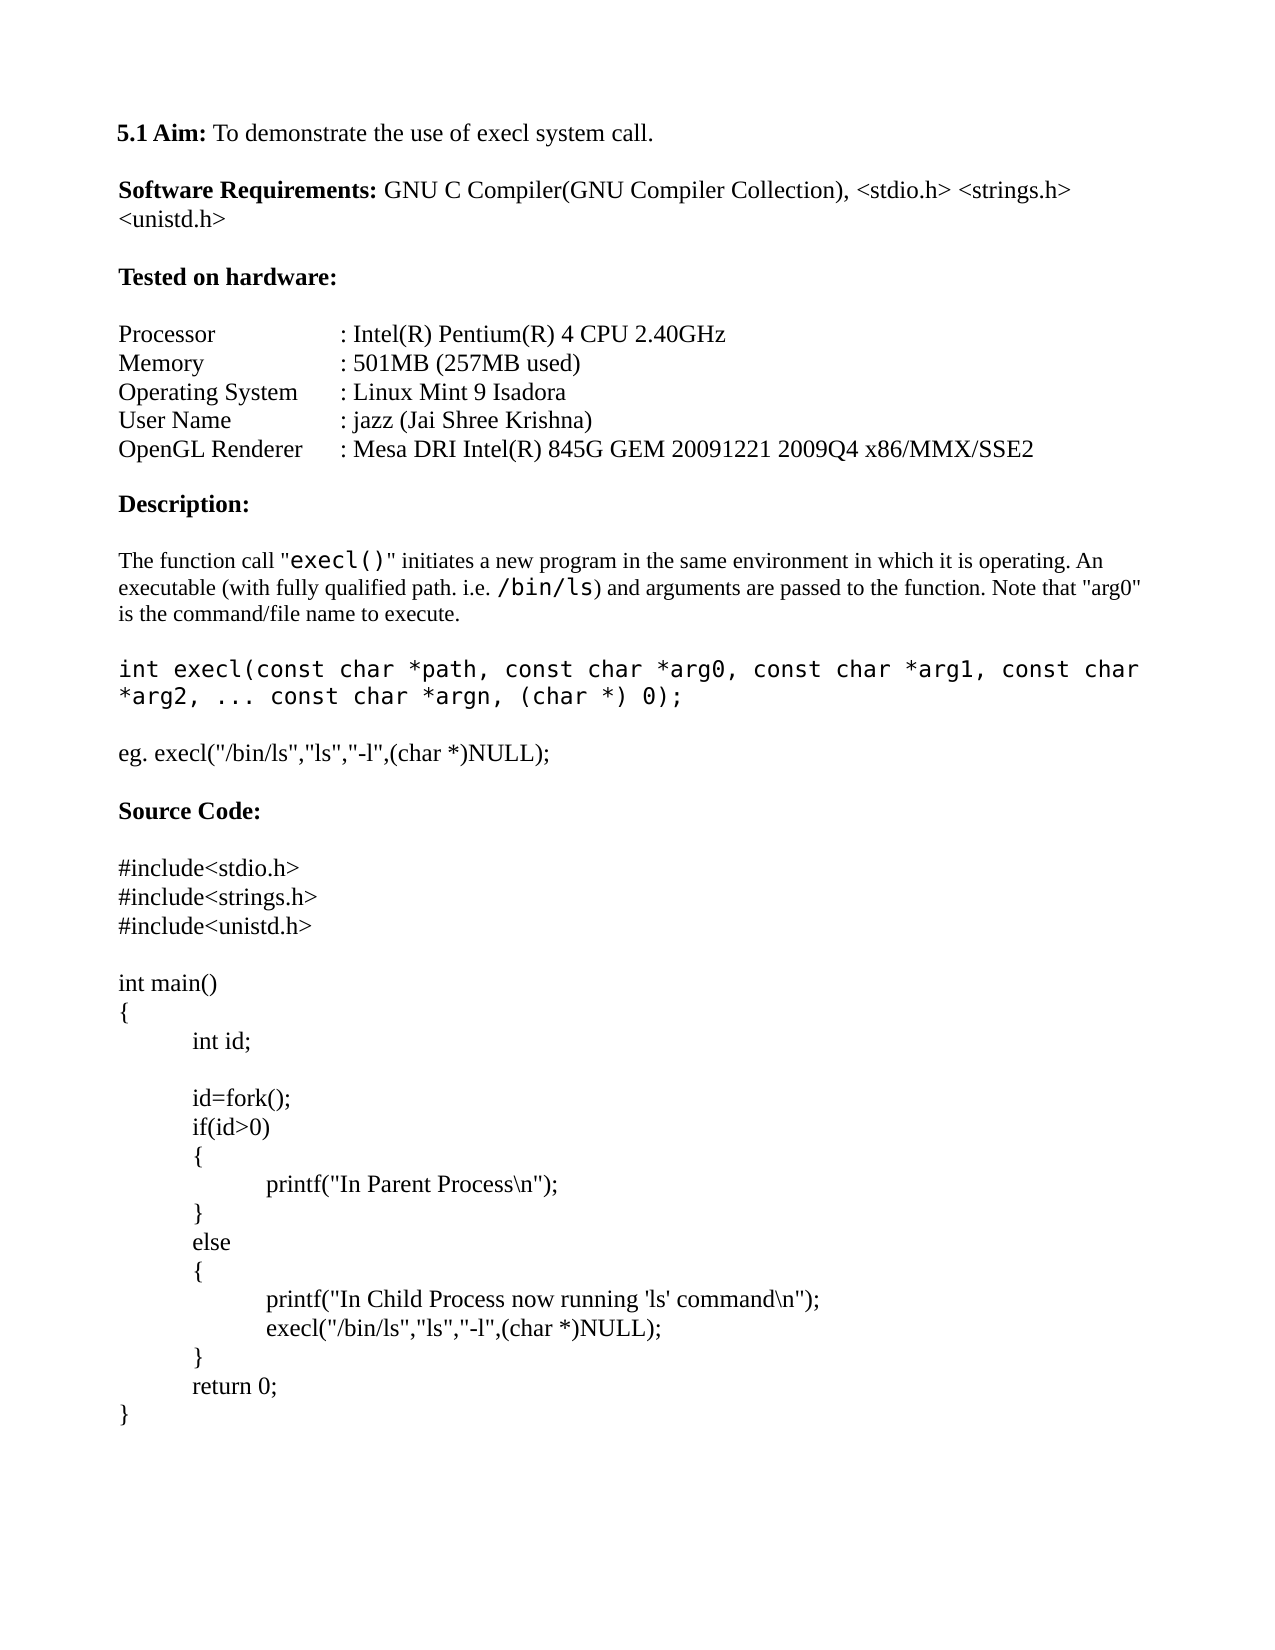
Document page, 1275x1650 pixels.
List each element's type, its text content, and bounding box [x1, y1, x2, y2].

text if(id>0) [118, 1112, 1157, 1141]
text id=fork(); [118, 1083, 1157, 1112]
text execl("/bin/ls","ls","-l",(char *)NULL); [118, 1313, 1157, 1342]
text OpenGL Renderer : Mesa DRI Intel(R) 845G GEM 20091221 2009Q4 x86/MMX/SSE2 [118, 434, 1157, 463]
text { [118, 997, 1157, 1026]
text User Name : jazz (Jai Shree Krishna) [118, 406, 1157, 434]
text #include<unistd.h> [118, 911, 1157, 939]
text Memory : 501MB (257MB used) [118, 348, 1157, 377]
text The function call "execl()" initiates a new program in the same environment in which it is operating. An executable (with fully qualified path. i.e. /bin/ls) and arguments are passed to the function. Note that "arg0" is the command/file name to execute. [118, 547, 1157, 627]
text Source Code: [118, 796, 1157, 824]
text int execl(const char *path, const char *arg0, const char *arg1, const char *arg2, ... const char *argn, (char *) 0); [118, 656, 1157, 709]
text int main() [118, 968, 1157, 997]
text printf("In Parent Process\n"); [118, 1169, 1157, 1198]
text } [118, 1399, 1157, 1428]
text printf("In Child Process now running 'ls' command\n"); [118, 1284, 1157, 1313]
text Software Requirements: GNU C Compiler(GNU Compiler Collection), <stdio.h> <strings.h> <unistd.h> [118, 176, 1157, 233]
text #include<strings.h> [118, 882, 1157, 911]
text Tested on hardware: [118, 262, 1157, 291]
text Processor : Intel(R) Pentium(R) 4 CPU 2.40GHz [118, 319, 1157, 348]
text else [118, 1227, 1157, 1256]
text } [118, 1198, 1157, 1227]
text int id; [118, 1026, 1157, 1054]
text { [118, 1141, 1157, 1169]
text { [118, 1256, 1157, 1284]
text return 0; [118, 1371, 1157, 1399]
text Description: [118, 489, 1157, 518]
text eg. execl("/bin/ls","ls","-l",(char *)NULL); [118, 738, 1157, 767]
text Operating System : Linux Mint 9 Isadora [118, 377, 1157, 406]
text #include<stdio.h> [118, 853, 1157, 882]
text } [118, 1342, 1157, 1371]
list 5.1 Aim: To demonstrate the use of execl system call. [117, 118, 1157, 147]
